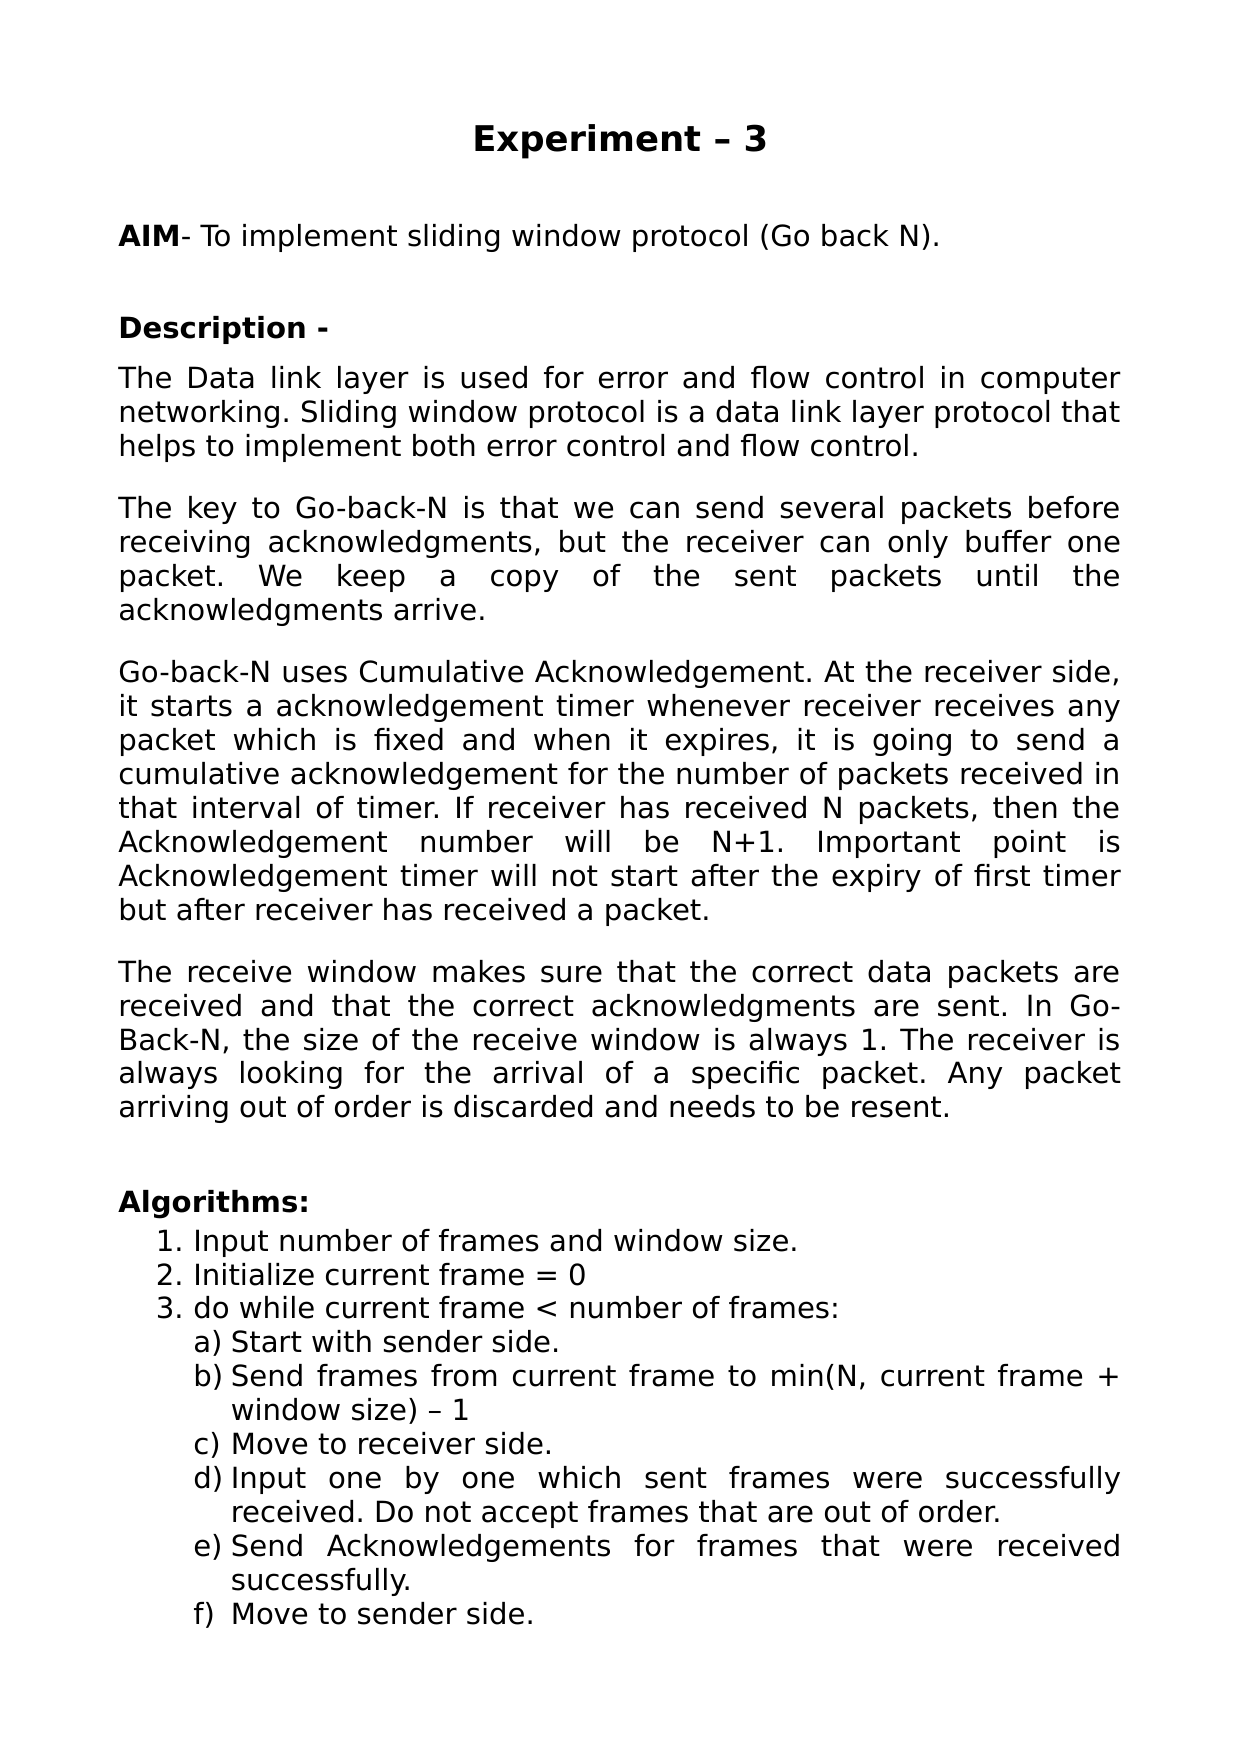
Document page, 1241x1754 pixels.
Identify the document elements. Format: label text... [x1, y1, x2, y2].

list Send Acknowledgements for frames that were received successfully. [193, 1529, 1122, 1597]
list Send frames from current frame to min(N, current frame + window size) – 1 [193, 1360, 1122, 1428]
text The Data link layer is used for error and flow control in computer networking. Sliding window protocol is a data link layer protocol that helps to implement both error control and flow control. [118, 362, 1122, 464]
list Move to receiver side. [193, 1428, 1122, 1462]
text Experiment – 3 [118, 118, 1122, 159]
list Initialize current frame = 0 [156, 1258, 1122, 1292]
text Description - [118, 312, 1122, 346]
text AIM- To implement sliding window protocol (Go back N). [118, 219, 1122, 253]
list Start with sender side. [193, 1326, 1122, 1360]
text The receive window makes sure that the correct data packets are received and that the correct acknowledgments are sent. In Go-Back-N, the size of the receive window is always 1. The receiver is always looking for the arrival of a specific packet. Any packet arriving out of order is discarded and needs to be resent. [118, 955, 1122, 1125]
text Algorithms: [118, 1186, 1122, 1220]
text The key to Go-back-N is that we can send several packets before receiving acknowledgments, but the receiver can only buffer one packet. We keep a copy of the sent packets until the acknowledgments arrive. [118, 492, 1122, 627]
list Input one by one which sent frames were successfully received. Do not accept frames that are out of order. [193, 1462, 1122, 1529]
list Move to sender side. [193, 1597, 1122, 1631]
list Input number of frames and window size. [156, 1224, 1122, 1258]
list do while current frame < number of frames: [156, 1292, 1122, 1326]
text Go-back-N uses Cumulative Acknowledgement. At the receiver side, it starts a acknowledgement timer whenever receiver receives any packet which is fixed and when it expires, it is going to send a cumulative acknowledgement for the number of packets received in that interval of timer. If receiver has received N packets, then the Acknowledgement number will be N+1. Important point is Acknowledgement timer will not start after the expiry of first timer but after receiver has received a packet. [118, 655, 1122, 927]
